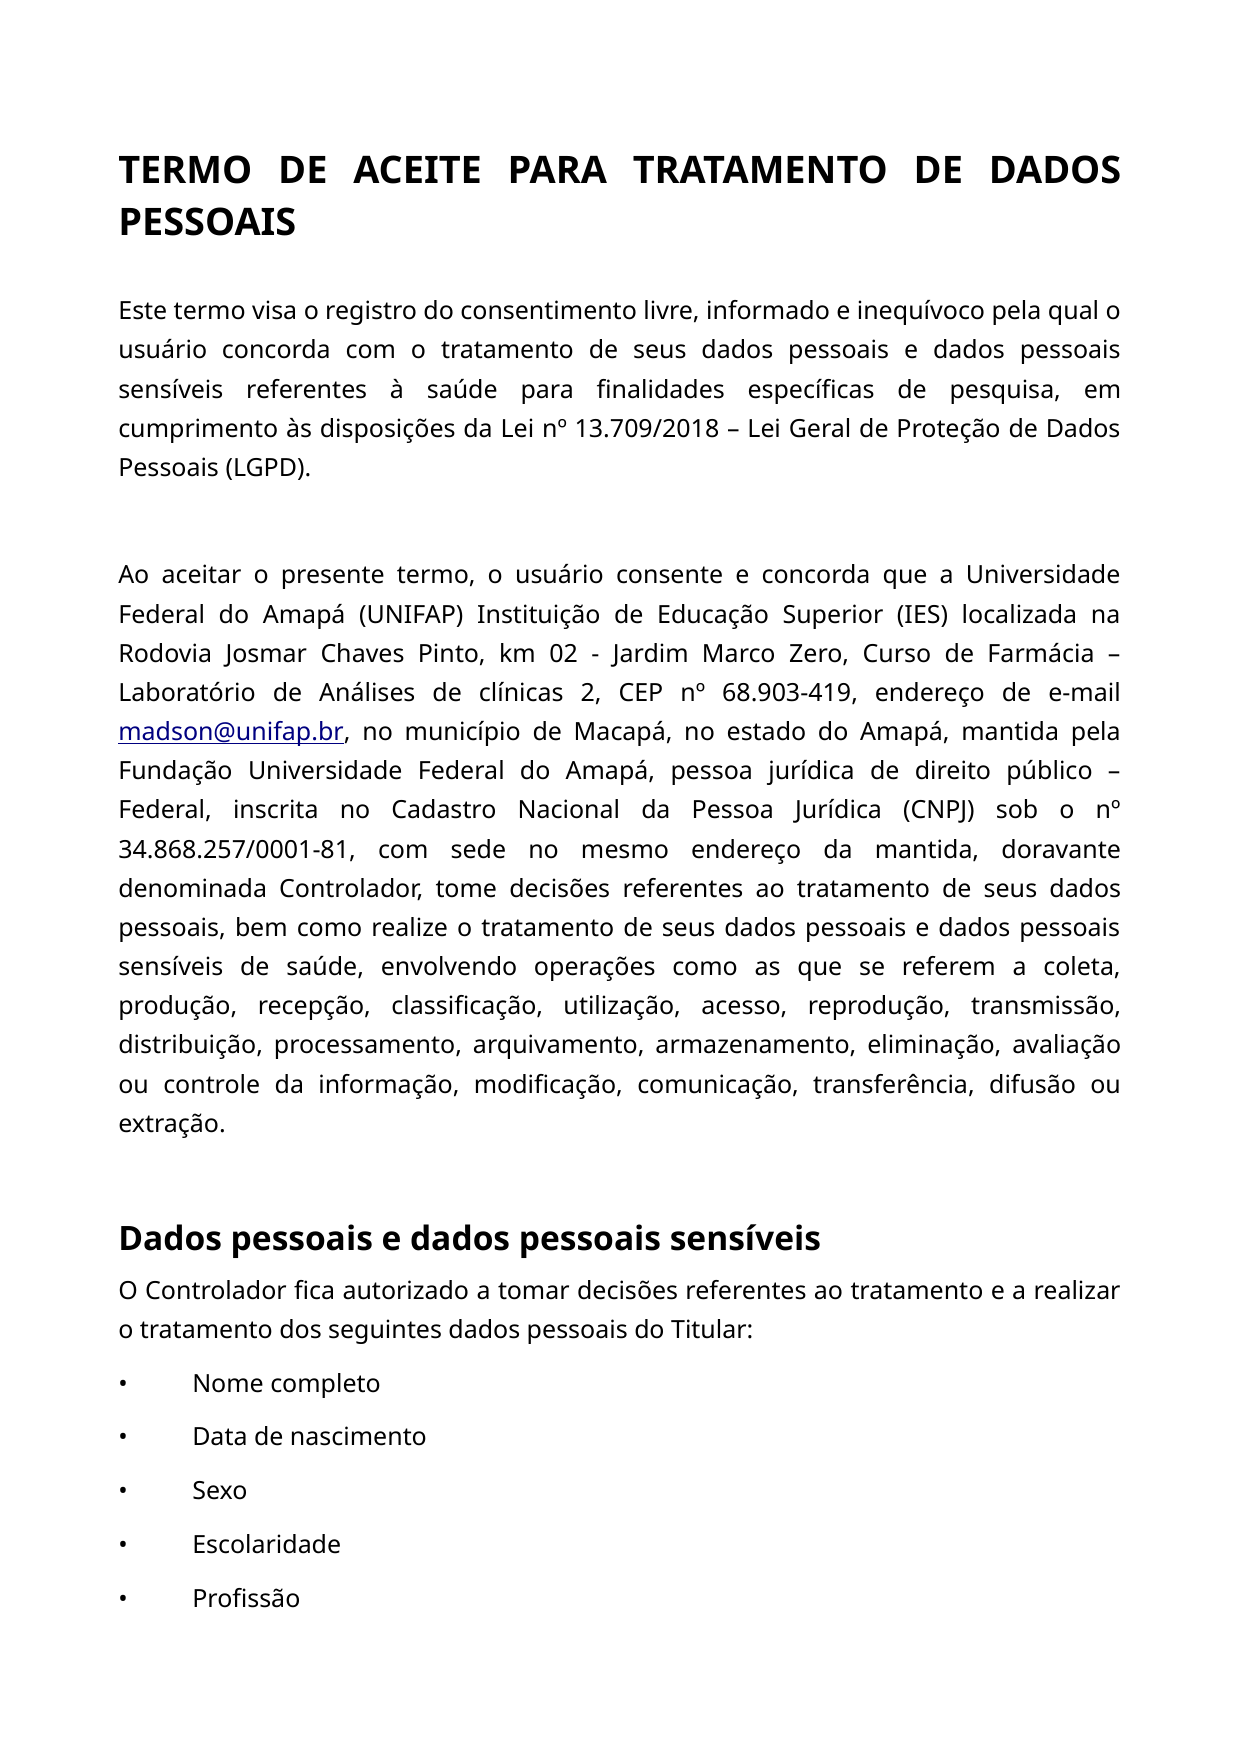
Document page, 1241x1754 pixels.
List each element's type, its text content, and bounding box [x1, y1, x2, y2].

text • Data de nascimento [118, 1419, 1122, 1453]
subtitle Dados pessoais e dados pessoais sensíveis [118, 1214, 1122, 1260]
text Ao aceitar o presente termo, o usuário consente e concorda que a Universidade Federal do Amapá (UNIFAP) Instituição de Educação Superior (IES) localizada na Rodovia Josmar Chaves Pinto, km 02 - Jardim Marco Zero, Curso de Farmácia – Laboratório de Análises de clínicas 2, CEP nº 68.903-419, endereço de e-mail madson@unifap.br, no município de Macapá, no estado do Amapá, mantida pela Fundação Universidade Federal do Amapá, pessoa jurídica de direito público – Federal, inscrita no Cadastro Nacional da Pessoa Jurídica (CNPJ) sob o nº 34.868.257/0001-81, com sede no mesmo endereço da mantida, doravante denominada Controlador, tome decisões referentes ao tratamento de seus dados pessoais, bem como realize o tratamento de seus dados pessoais e dados pessoais sensíveis de saúde, envolvendo operações como as que se referem a coleta, produção, recepção, classificação, utilização, acesso, reprodução, transmissão, distribuição, processamento, arquivamento, armazenamento, eliminação, avaliação ou controle da informação, modificação, comunicação, transferência, difusão ou extração. [118, 557, 1122, 1139]
text • Profissão [118, 1580, 1122, 1614]
text O Controlador fica autorizado a tomar decisões referentes ao tratamento e a realizar o tratamento dos seguintes dados pessoais do Titular: [118, 1272, 1122, 1346]
text Este termo visa o registro do consentimento livre, informado e inequívoco pela qual o usuário concorda com o tratamento de seus dados pessoais e dados pessoais sensíveis referentes à saúde para finalidades específicas de pesquisa, em cumprimento às disposições da Lei nº 13.709/2018 – Lei Geral de Proteção de Dados Pessoais (LGPD). [118, 293, 1122, 484]
subtitle TERMO DE ACEITE PARA TRATAMENTO DE DADOS PESSOAIS [118, 143, 1122, 246]
text • Nome completo [118, 1365, 1122, 1399]
text • Sexo [118, 1473, 1122, 1507]
text • Escolaridade [118, 1527, 1122, 1561]
